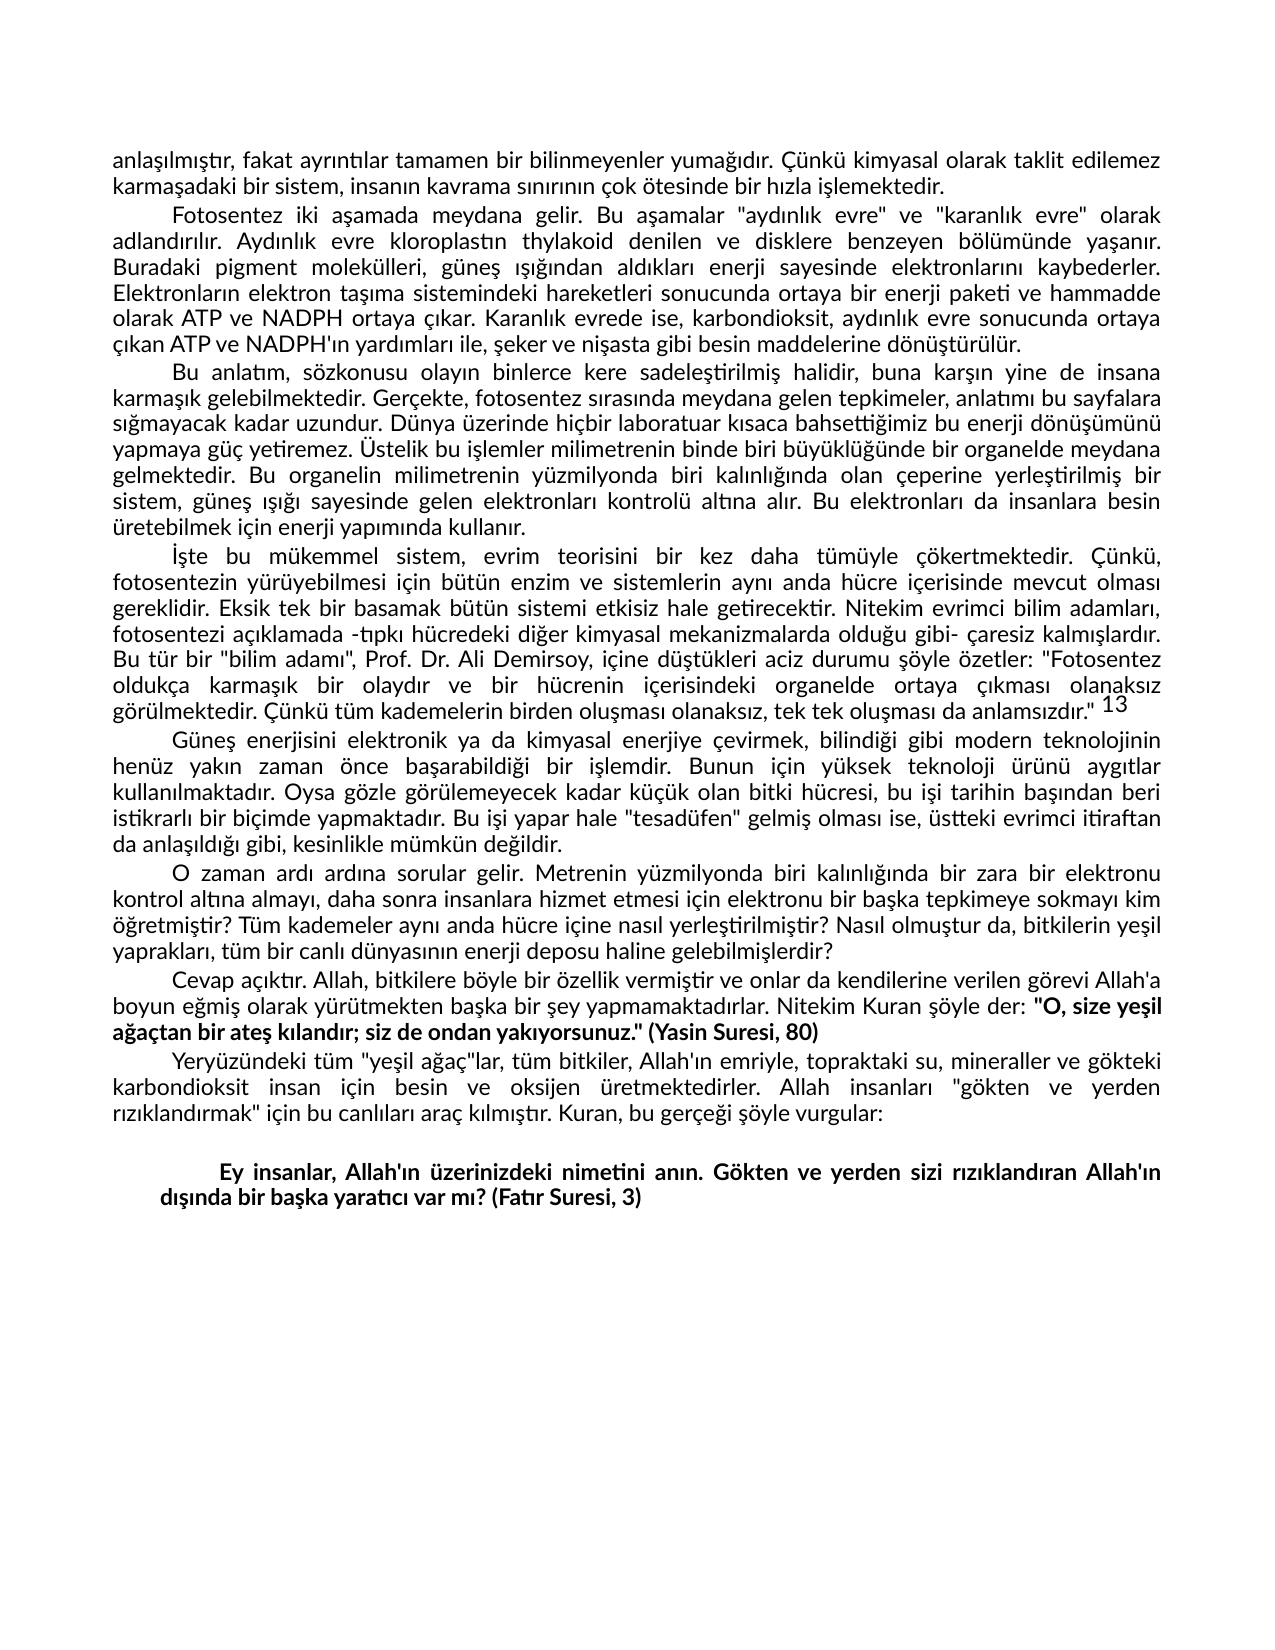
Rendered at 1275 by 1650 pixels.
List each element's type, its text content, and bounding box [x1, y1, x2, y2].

text Yeryüzündeki tüm "yeşil ağaç"lar, tüm bitkiler, Allah'ın emriyle, topraktaki su, mineraller ve gökteki karbondioksit insan için besin ve oksijen üretmektedirler. Allah insanları "gökten ve yerden rızıklandırmak" için bu canlıları araç kılmıştır. Kuran, bu gerçeği şöyle vurgular: [112, 1049, 1162, 1126]
text O zaman ardı ardına sorular gelir. Metrenin yüzmilyonda biri kalınlığında bir zara bir elektronu kontrol altına almayı, daha sonra insanlara hizmet etmesi için elektronu bir başka tepkimeye sokmayı kim öğretmiştir? Tüm kademeler aynı anda hücre içine nasıl yerleştirilmiştir? Nasıl olmuştur da, bitkilerin yeşil yaprakları, tüm bir canlı dünyasının enerji deposu haline gelebilmişlerdir? [112, 861, 1162, 964]
text Bu anlatım, sözkonusu olayın binlerce kere sadeleştirilmiş halidir, buna karşın yine de insana karmaşık gelebilmektedir. Gerçekte, fotosentez sırasında meydana gelen tepkimeler, anlatımı bu sayfalara sığmayacak kadar uzundur. Dünya üzerinde hiçbir laboratuar kısaca bahsettiğimiz bu enerji dönüşümünü yapmaya güç yetiremez. Üstelik bu işlemler milimetrenin binde biri büyüklüğünde bir organelde meydana gelmektedir. Bu organelin milimetrenin yüzmilyonda biri kalınlığında olan çeperine yerleştirilmiş bir sistem, güneş ışığı sayesinde gelen elektronları kontrolü altına alır. Bu elektronları da insanlara besin üretebilmek için enerji yapımında kullanır. [112, 359, 1162, 540]
text Ey insanlar, Allah'ın üzerinizdeki nimetini anın. Gökten ve yerden sizi rızıklandıran Allah'ın dışında bir başka yaratıcı var mı? (Fatır Suresi, 3) [160, 1159, 1162, 1211]
text Cevap açıktır. Allah, bitkilere böyle bir özellik vermiştir ve onlar da kendilerine verilen görevi Allah'a boyun eğmiş olarak yürütmekten başka bir şey yapmamaktadırlar. Nitekim Kuran şöyle der: "O, size yeşil ağaçtan bir ateş kılandır; siz de ondan yakıyorsunuz." (Yasin Suresi, 80) [112, 968, 1162, 1045]
text Güneş enerjisini elektronik ya da kimyasal enerjiye çevirmek, bilindiği gibi modern teknolojinin henüz yakın zaman önce başarabildiği bir işlemdir. Bunun için yüksek teknoloji ürünü aygıtlar kullanılmaktadır. Oysa gözle görülemeyecek kadar küçük olan bitki hücresi, bu işi tarihin başından beri istikrarlı bir biçimde yapmaktadır. Bu işi yapar hale "tesadüfen" gelmiş olması ise, üstteki evrimci itiraftan da anlaşıldığı gibi, kesinlikle mümkün değildir. [112, 728, 1162, 857]
text İşte bu mükemmel sistem, evrim teorisini bir kez daha tümüyle çökertmektedir. Çünkü, fotosentezin yürüyebilmesi için bütün enzim ve sistemlerin aynı anda hücre içerisinde mevcut olması gereklidir. Eksik tek bir basamak bütün sistemi etkisiz hale getirecektir. Nitekim evrimci bilim adamları, fotosentezi açıklamada -tıpkı hücredeki diğer kimyasal mekanizmalarda olduğu gibi- çaresiz kalmışlardır. Bu tür bir "bilim adamı", Prof. Dr. Ali Demirsoy, içine düştükleri aciz durumu şöyle özetler: "Fotosentez oldukça karmaşık bir olaydır ve bir hücrenin içerisindeki organelde ortaya çıkması olanaksız görülmektedir. Çünkü tüm kademelerin birden oluşması olanaksız, tek tek oluşması da anlamsızdır." 13 [112, 544, 1162, 725]
text Fotosentez iki aşamada meydana gelir. Bu aşamalar "aydınlık evre" ve "karanlık evre" olarak adlandırılır. Aydınlık evre kloroplastın thylakoid denilen ve disklere benzeyen bölümünde yaşanır. Buradaki pigment molekülleri, güneş ışığından aldıkları enerji sayesinde elektronlarını kaybederler. Elektronların elektron taşıma sistemindeki hareketleri sonucunda ortaya bir enerji paketi ve hammadde olarak ATP ve NADPH ortaya çıkar. Karanlık evrede ise, karbondioksit, aydınlık evre sonucunda ortaya çıkan ATP ve NADPH'ın yardımları ile, şeker ve nişasta gibi besin maddelerine dönüştürülür. [112, 203, 1162, 358]
text anlaşılmıştır, fakat ayrıntılar tamamen bir bilinmeyenler yumağıdır. Çünkü kimyasal olarak taklit edilemez karmaşadaki bir sistem, insanın kavrama sınırının çok ötesinde bir hızla işlemektedir. [112, 148, 1162, 199]
